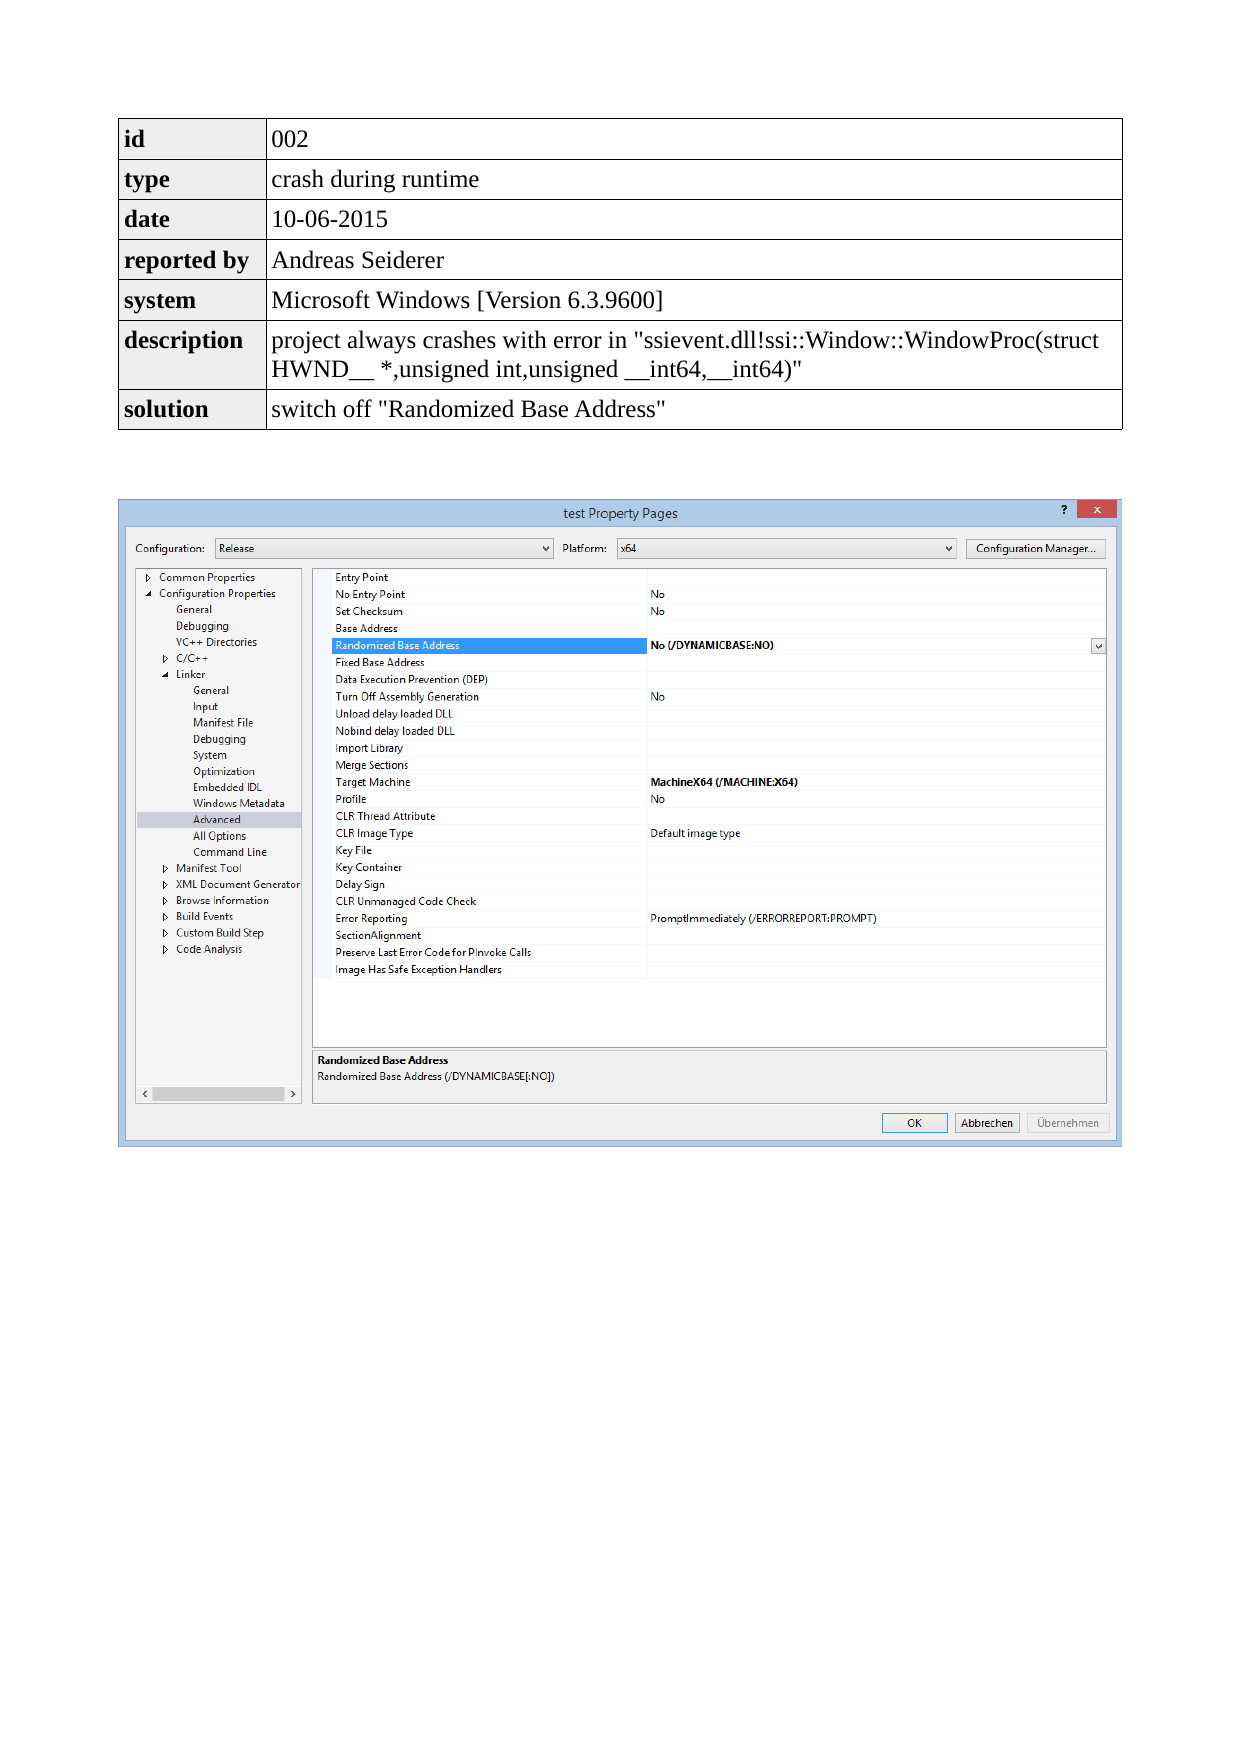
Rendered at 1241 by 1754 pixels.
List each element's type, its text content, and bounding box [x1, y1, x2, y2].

table_cell crash during runtime [267, 160, 1122, 199]
table_cell switch off "Randomized Base Address" [267, 390, 1122, 429]
table_header 002 [267, 119, 1122, 158]
picture [118, 499, 1123, 1147]
table_cell date [119, 200, 266, 239]
table_cell Microsoft Windows [Version 6.3.9600] [267, 280, 1122, 320]
table_cell system [119, 280, 266, 320]
table_cell solution [119, 390, 266, 429]
table_cell reported by [119, 240, 266, 279]
table_cell project always crashes with error in "ssievent.dll!ssi::Window::WindowProc(struct HWND__ *,unsigned int,unsigned __int64,__int64)" [267, 321, 1122, 389]
table_header id [119, 119, 266, 158]
table_cell description [119, 321, 266, 389]
table_cell type [119, 160, 266, 199]
table_cell Andreas Seiderer [267, 240, 1122, 279]
table_cell 10-06-2015 [267, 200, 1122, 239]
